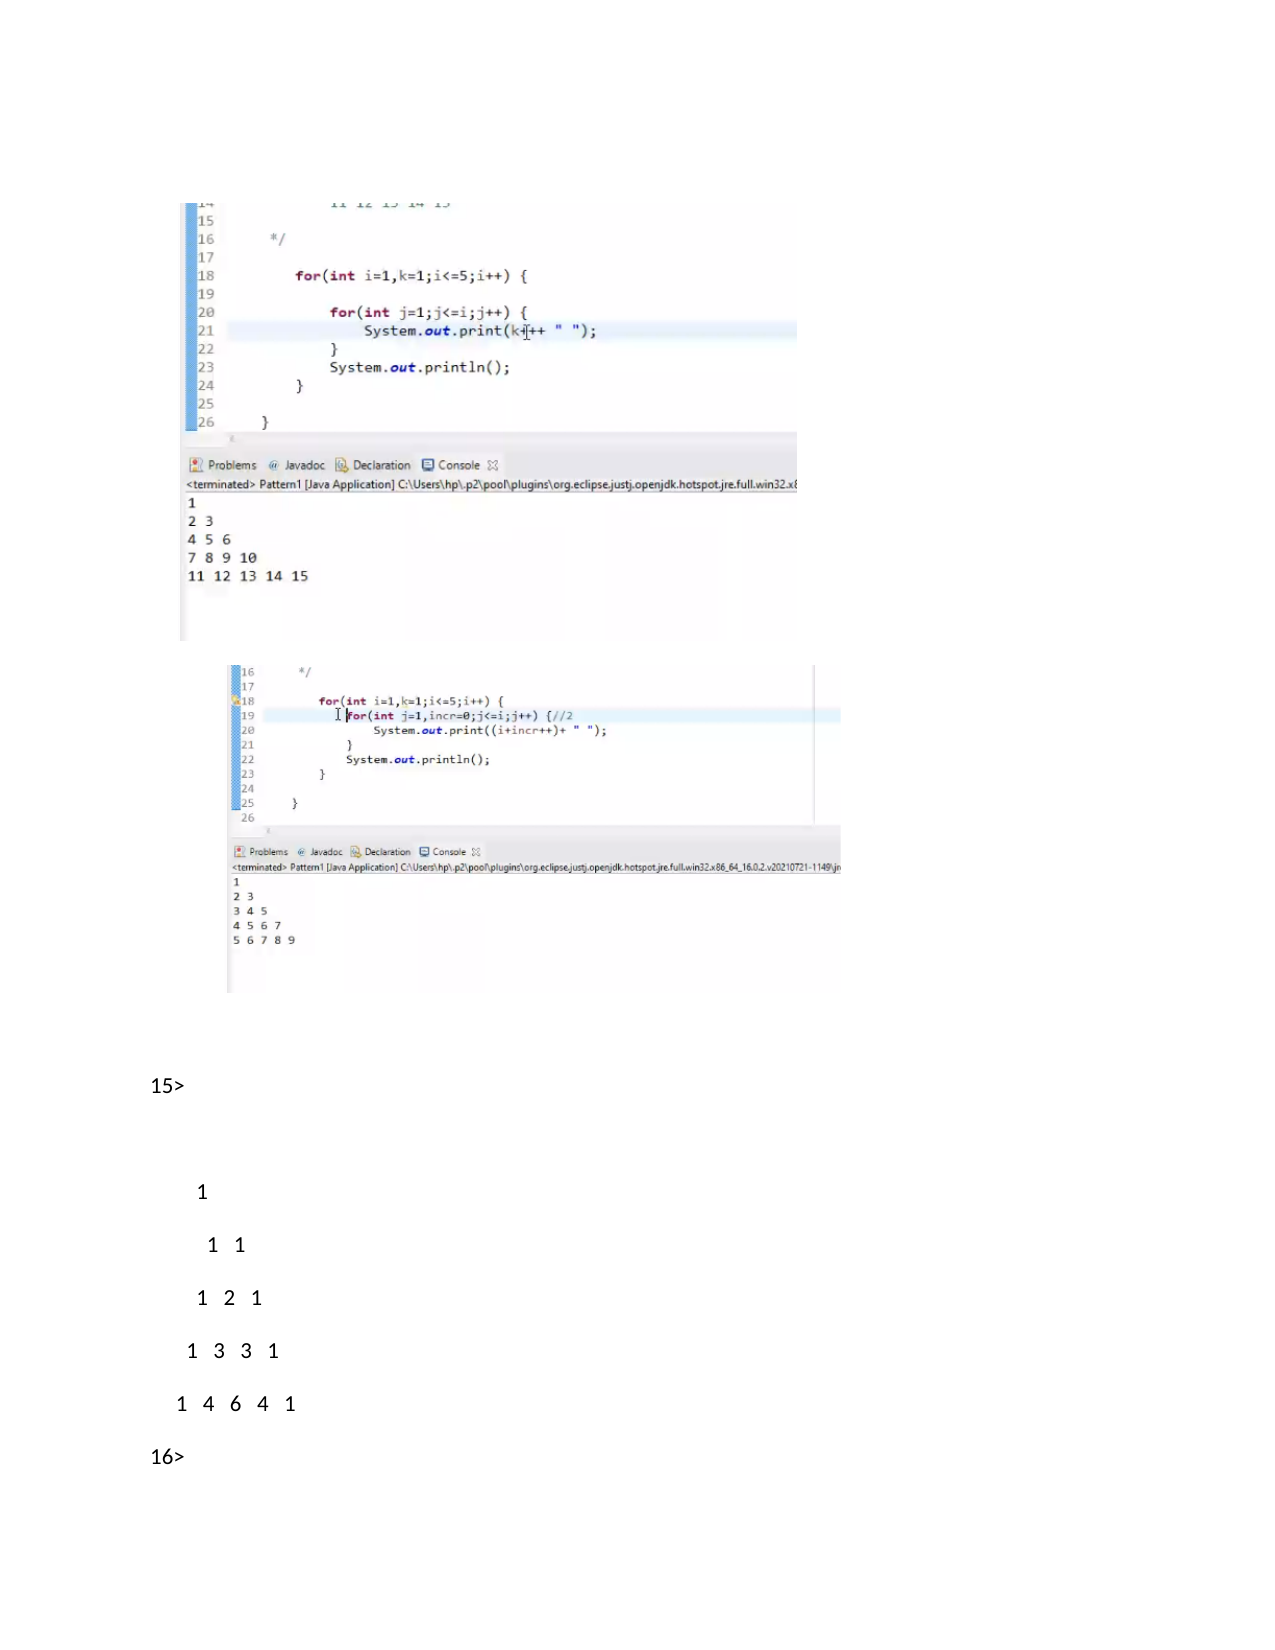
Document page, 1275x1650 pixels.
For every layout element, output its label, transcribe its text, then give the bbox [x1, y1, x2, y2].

text 1 [150, 1177, 1125, 1205]
text 1 3 3 1 [150, 1336, 1125, 1364]
text 15> [150, 1071, 1125, 1099]
text 1 4 6 4 1 [150, 1389, 1125, 1417]
text 16> [150, 1442, 1125, 1470]
text 1 1 [150, 1230, 1125, 1258]
text 1 2 1 [150, 1283, 1125, 1311]
